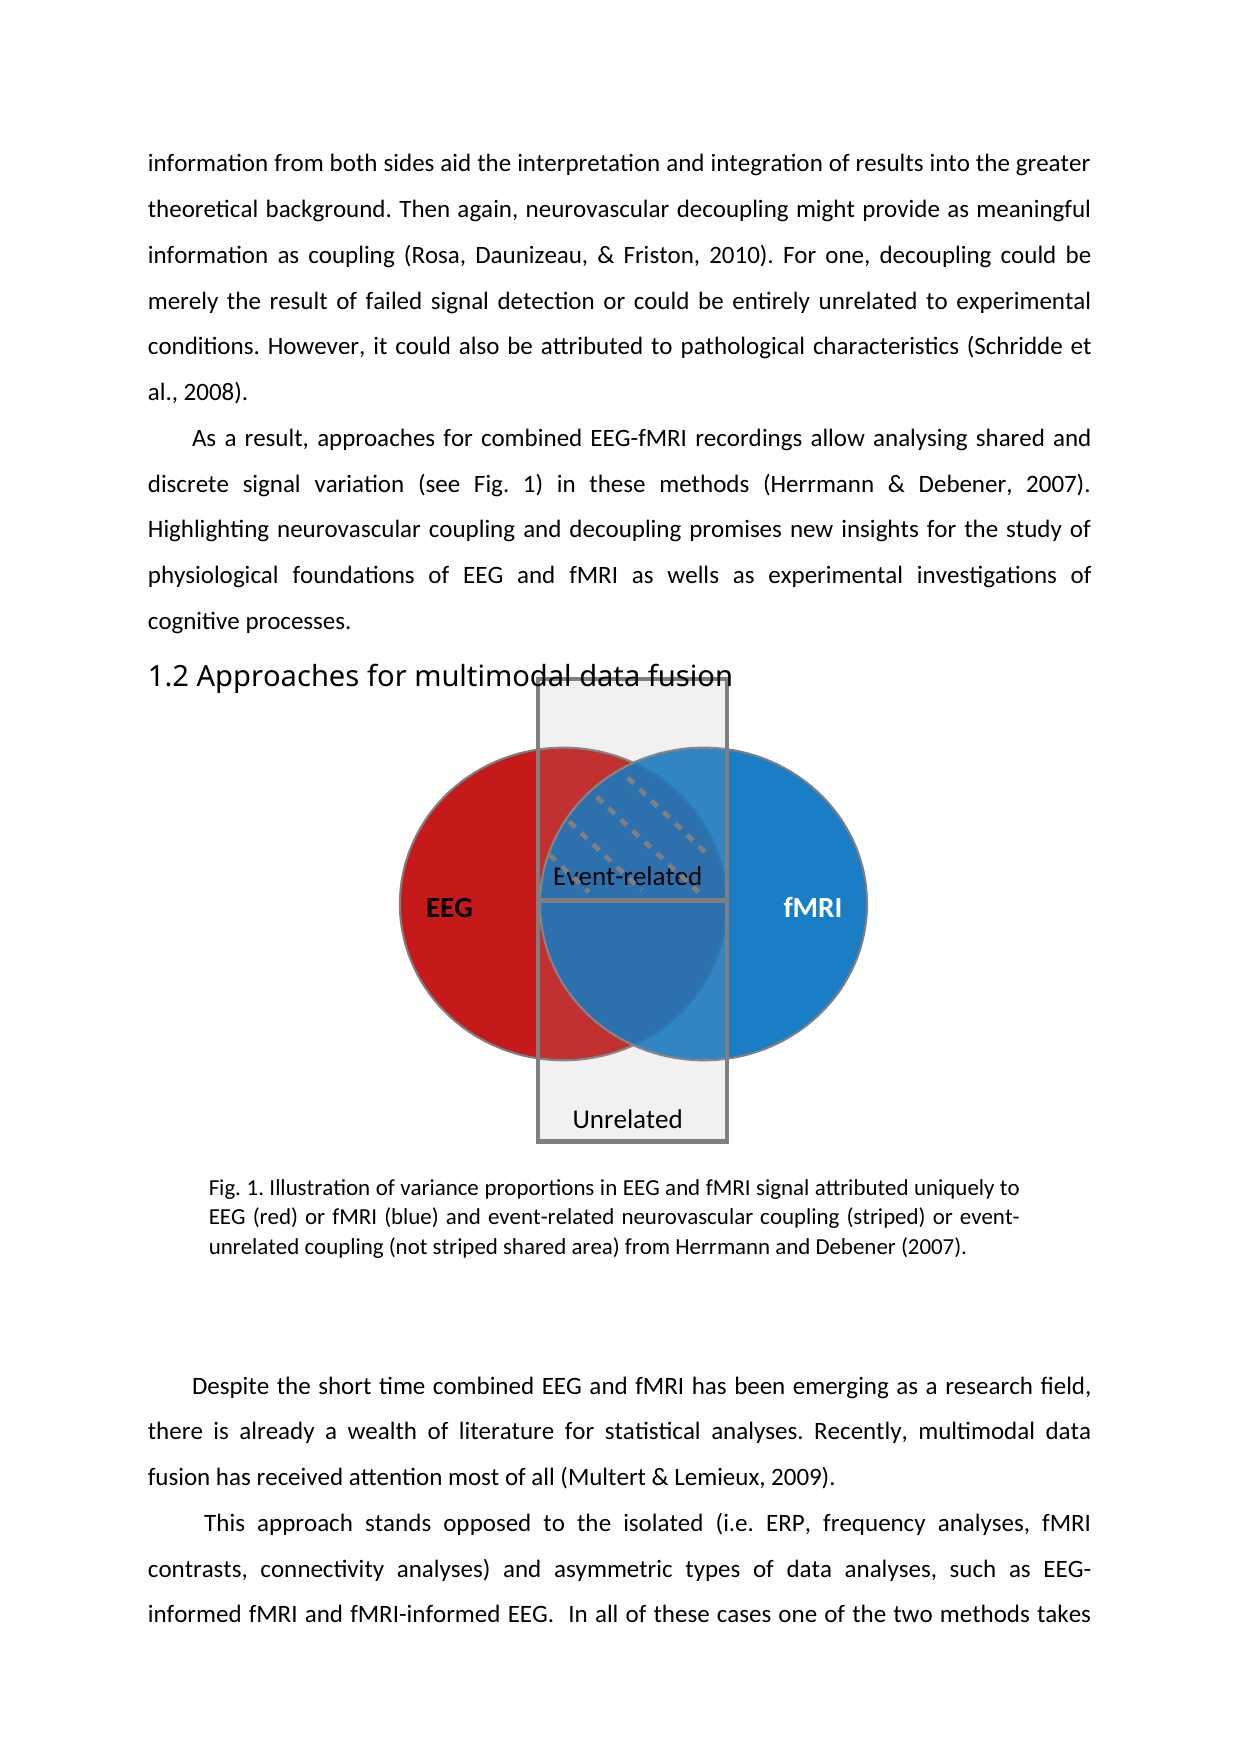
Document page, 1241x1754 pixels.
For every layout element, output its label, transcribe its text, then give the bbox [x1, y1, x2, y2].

subtitle 1.2 Approaches for multimodal data fusion [148, 655, 1093, 694]
text As a result, approaches for combined EEG-fMRI recordings allow analysing shared and discrete signal variation (see Fig. 1) in these methods (Herrmann & Debener, 2007). Highlighting neurovascular coupling and decoupling promises new insights for the study of physiological foundations of EEG and fMRI as wells as experimental investigations of cognitive processes. [148, 422, 1093, 635]
text Despite the short time combined EEG and fMRI has been emerging as a research field, there is already a wealth of literature for statistical analyses. Recently, multimodal data fusion has received attention most of all (Multert & Lemieux, 2009). [148, 1370, 1093, 1492]
text information from both sides aid the interpretation and integration of results into the greater theoretical background. Then again, neurovascular decoupling might provide as meaningful information as coupling (Rosa, Daunizeau, & Friston, 2010). For one, decoupling could be merely the result of failed signal detection or could be entirely unrelated to experimental conditions. However, it could also be attributed to pathological characteristics (Schridde et al., 2008). [148, 148, 1093, 407]
text This approach stands opposed to the isolated (i.e. ERP, frequency analyses, fMRI contrasts, connectivity analyses) and asymmetric types of data analyses, such as EEG-informed fMRI and fMRI-informed EEG. In all of these cases one of the two methods takes [148, 1507, 1093, 1629]
